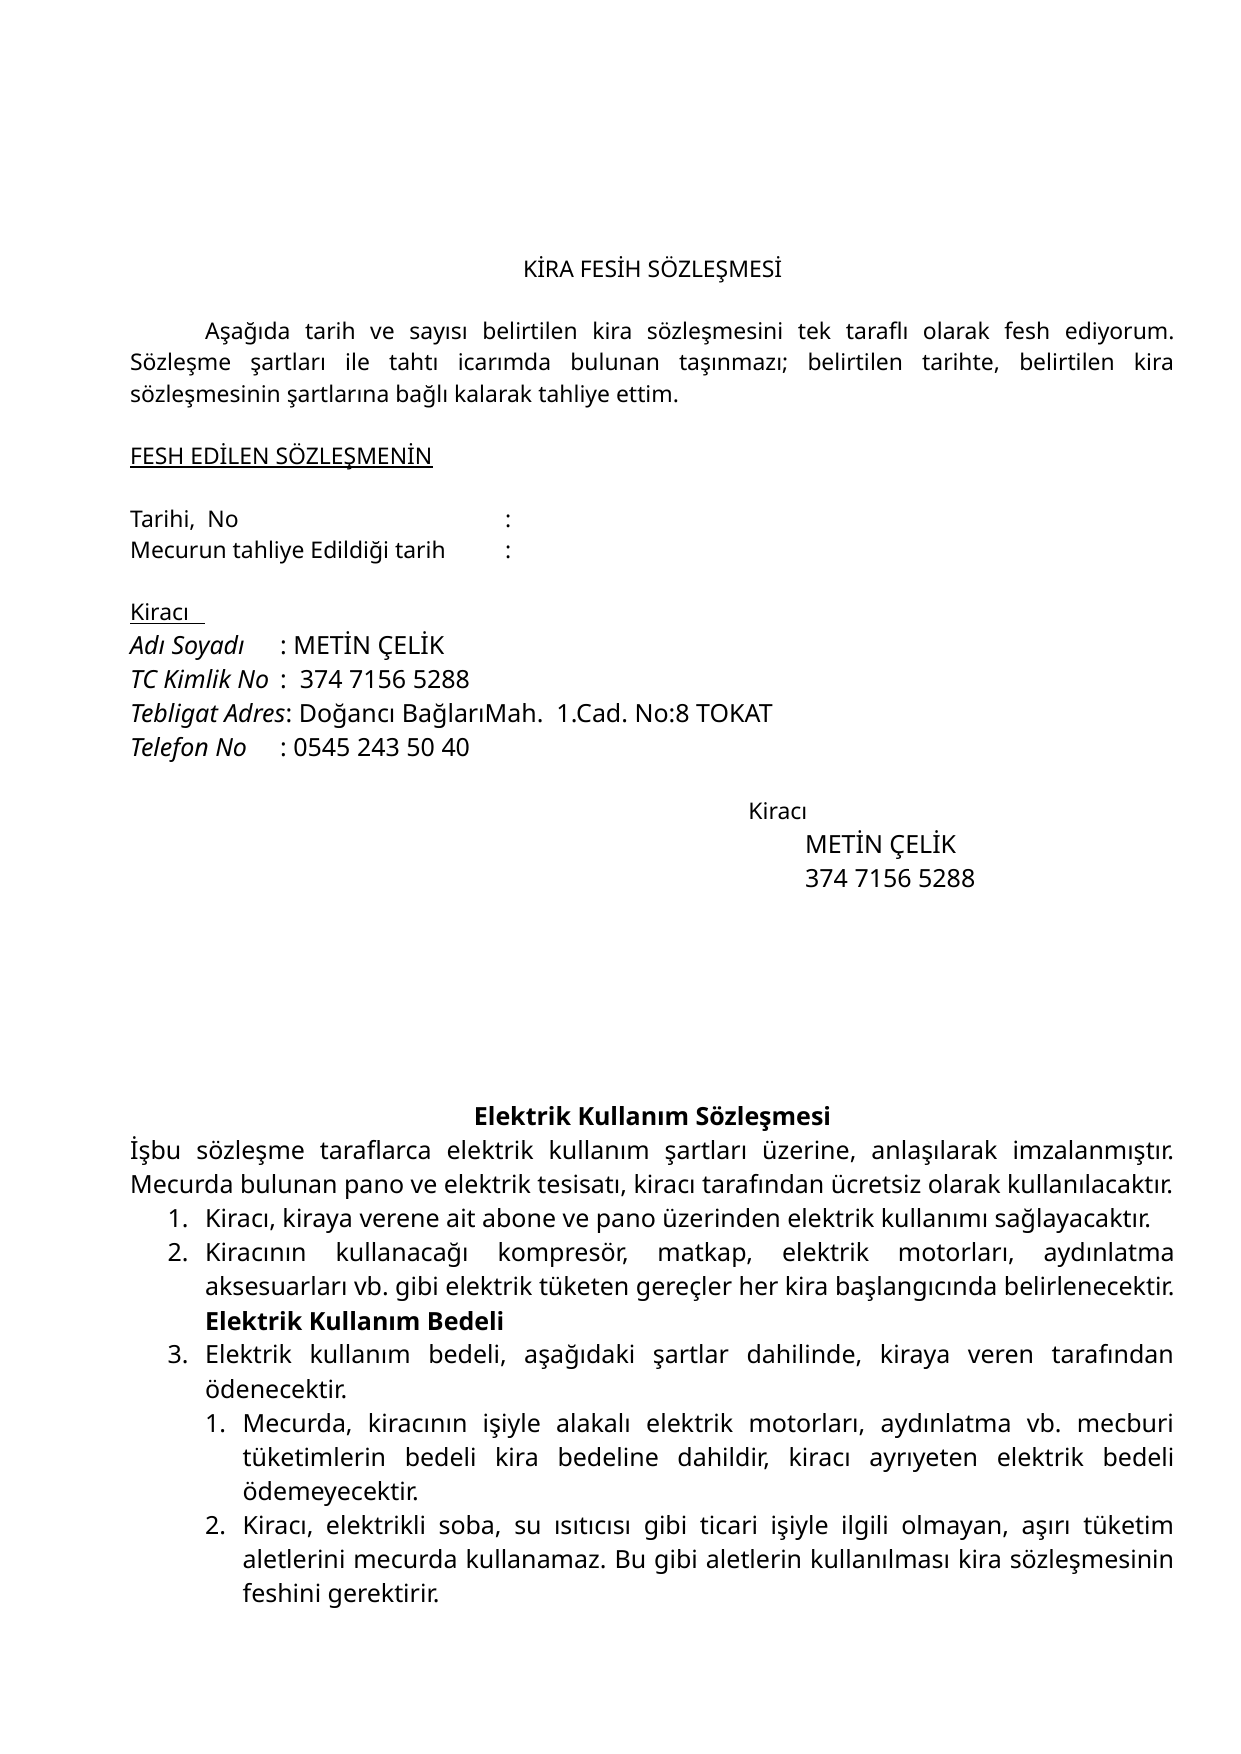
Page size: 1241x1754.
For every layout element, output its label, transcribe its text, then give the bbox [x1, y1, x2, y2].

text Tebligat Adres: Doğancı BağlarıMah. 1.Cad. No:8 TOKAT [130, 696, 1175, 730]
list Elektrik Kullanım Bedeli [167, 1303, 1175, 1337]
text Elektrik Kullanım Sözleşmesi [130, 1099, 1175, 1133]
text Tarihi, No : [130, 502, 1175, 534]
list Kiracı, kiraya verene ait abone ve pano üzerinden elektrik kullanımı sağlayacaktır. [167, 1201, 1175, 1235]
list Mecurda, kiracının işiyle alakalı elektrik motorları, aydınlatma vb. mecburi tüketimlerin bedeli kira bedeline dahildir, kiracı ayrıyeten elektrik bedeli ödemeyecektir. [205, 1405, 1175, 1507]
text FESH EDİLEN SÖZLEŞMENİN [130, 440, 1175, 471]
text KİRA FESİH SÖZLEŞMESİ [130, 252, 1175, 284]
text Kiracı [130, 596, 1175, 627]
list Kiracı, elektrikli soba, su ısıtıcısı gibi ticari işiyle ilgili olmayan, aşırı tüketim aletlerini mecurda kullanamaz. Bu gibi aletlerin kullanılması kira sözleşmesinin feshini gerektirir. [205, 1507, 1175, 1610]
text 374 7156 5288 [130, 860, 1175, 928]
text Mecurun tahliye Edildiği tarih : [130, 534, 1175, 565]
text Adı Soyadı : METİN ÇELİK [130, 627, 1175, 662]
list Elektrik kullanım bedeli, aşağıdaki şartlar dahilinde, kiraya veren tarafından ödenecektir. [167, 1337, 1175, 1405]
text Telefon No : 0545 243 50 40 [130, 730, 1175, 764]
text TC Kimlik No : 374 7156 5288 [130, 662, 1175, 696]
text Kiracı [130, 795, 1175, 826]
text İşbu sözleşme taraflarca elektrik kullanım şartları üzerine, anlaşılarak imzalanmıştır. Mecurda bulunan pano ve elektrik tesisatı, kiracı tarafından ücretsiz olarak kullanılacaktır. [130, 1133, 1175, 1201]
text METİN ÇELİK [130, 826, 1175, 860]
list Kiracının kullanacağı kompresör, matkap, elektrik motorları, aydınlatma aksesuarları vb. gibi elektrik tüketen gereçler her kira başlangıcında belirlenecektir. [167, 1235, 1175, 1303]
text Aşağıda tarih ve sayısı belirtilen kira sözleşmesini tek taraflı olarak fesh ediyorum. Sözleşme şartları ile tahtı icarımda bulunan taşınmazı; belirtilen tarihte, belirtilen kira sözleşmesinin şartlarına bağlı kalarak tahliye ettim. [130, 315, 1175, 409]
